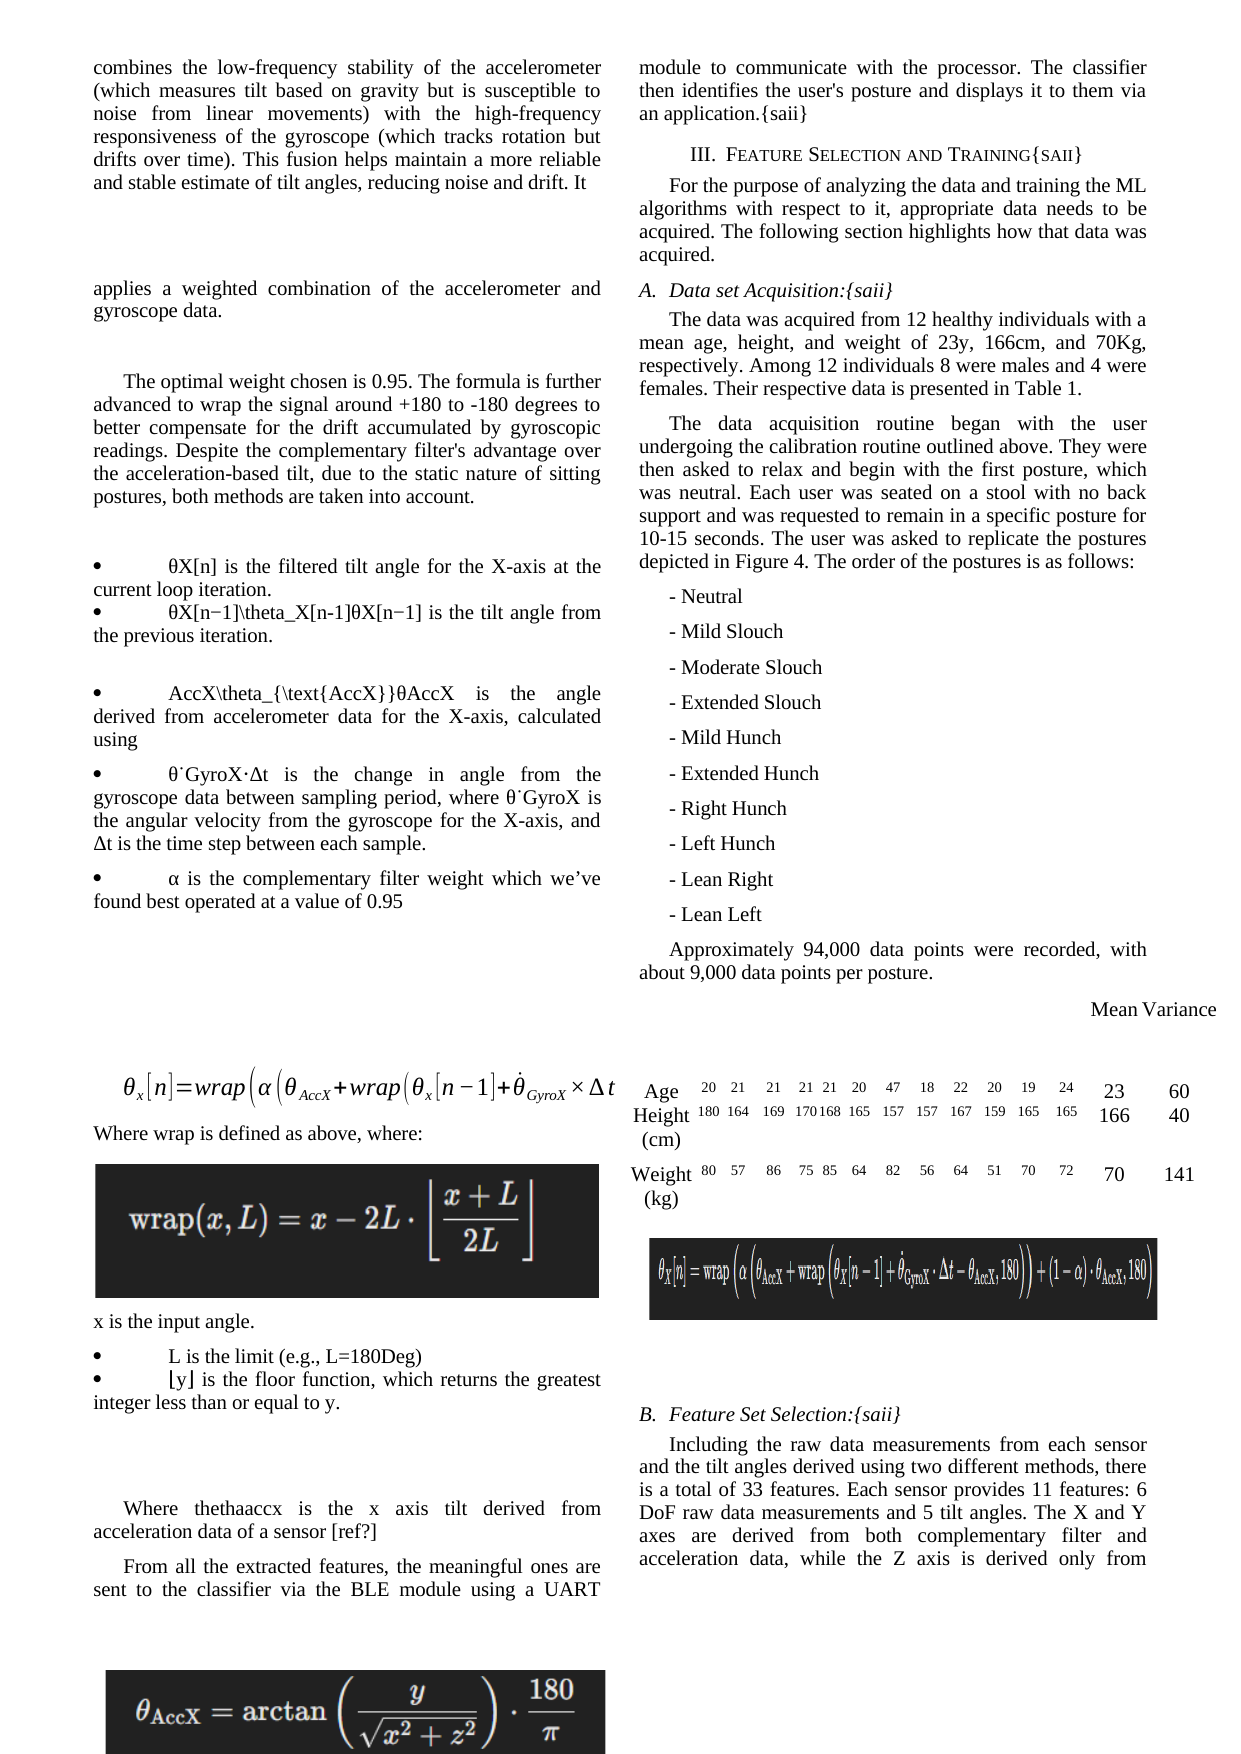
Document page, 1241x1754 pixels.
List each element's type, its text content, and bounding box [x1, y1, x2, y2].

text - Neutral [639, 585, 1147, 608]
table_header [910, 997, 944, 1079]
table_cell 40 [1141, 1103, 1218, 1162]
text - Lean Right [639, 868, 1147, 891]
list θX[n−1]\theta_X[n-1]θX​[n−1] is the tilt angle from the previous iteration. [93, 601, 601, 647]
text x is the input angle. [93, 1157, 601, 1333]
subtitle Feature Selection and Training{saii} [639, 142, 1147, 166]
table_cell 18 [910, 1079, 944, 1103]
table_cell 22 [944, 1079, 977, 1103]
table_cell 70 [1011, 1162, 1045, 1210]
table_cell 47 [876, 1079, 910, 1103]
text - Moderate Slouch [639, 656, 1147, 679]
picture [649, 1238, 1158, 1320]
text From all the extracted features, the meaningful ones are sent to the classifier via the BLE module using a UART [93, 1556, 601, 1601]
text The data acquisition routine began with the user undergoing the calibration routine outlined above. They were then asked to relax and begin with the first posture, which was neutral. Each user was seated on a stool with no back support and was requested to remain in a specific posture for 10-15 seconds. The user was asked to replicate the postures depicted in Figure 4. The order of the postures is as follows: [639, 412, 1147, 573]
text - Extended Hunch [639, 762, 1147, 784]
table_cell 169 [753, 1103, 794, 1162]
table_cell 21 [818, 1079, 842, 1103]
list θ˙GyroX​⋅Δt is the change in angle from the gyroscope data between sampling period, where θ˙GyroX​ is the angular velocity from the gyroscope for the X-axis, and Δt is the time step between each sample. [93, 763, 601, 855]
table_header [694, 997, 723, 1079]
text Including the raw data measurements from each sensor and the tilt angles derived using two different methods, there is a total of 33 features. Each sensor provides 11 features: 6 DoF raw data measurements and 5 tilt angles. The X and Y axes are derived from both complementary filter and acceleration data, while the Z axis is derived only from [639, 1433, 1147, 1570]
table_cell Height (cm) [629, 1103, 694, 1162]
text - Mild Slouch [639, 621, 1147, 643]
table_cell 19 [1011, 1079, 1045, 1103]
text For the purpose of analyzing the data and training the ML algorithms with respect to it, appropriate data needs to be acquired. The following section highlights how that data was acquired. [639, 174, 1147, 266]
subtitle Feature Set Selection:{saii} [639, 1402, 1147, 1426]
table_cell 20 [842, 1079, 876, 1103]
table_cell 165 [1011, 1103, 1045, 1162]
table_cell 170 [794, 1103, 817, 1162]
table_cell 21 [753, 1079, 794, 1103]
table_header [723, 997, 752, 1079]
text The data was acquired from 12 healthy individuals with a mean age, height, and weight of 23y, 166cm, and 70Kg, respectively. Among 12 individuals 8 were males and 4 were females. Their respective data is presented in Table 1. [639, 308, 1147, 400]
text - Extended Slouch [639, 691, 1147, 714]
table_cell 20 [978, 1079, 1011, 1103]
table_cell 64 [842, 1162, 876, 1210]
text combines the low-frequency stability of the accelerometer (which measures tilt based on gravity but is susceptible to noise from linear movements) with the high-frequency responsiveness of the gyroscope (which tracks rotation but drifts over time). This fusion helps maintain a more reliable and stable estimate of tilt angles, reducing noise and drift. It [93, 56, 601, 194]
subtitle Data set Acquisition:{saii} [639, 278, 1147, 302]
list AccX\theta_{\text{AccX}}θAccX​ is the angle derived from accelerometer data for the X-axis, calculated using [93, 682, 601, 751]
table_header [842, 997, 876, 1079]
table_header [818, 997, 842, 1079]
table_cell 86 [753, 1162, 794, 1210]
table_cell Weight(kg) [629, 1162, 694, 1210]
table_cell 82 [876, 1162, 910, 1210]
table_header [629, 997, 694, 1079]
table_cell 159 [978, 1103, 1011, 1162]
text - Right Hunch [639, 797, 1147, 820]
table_cell 80 [694, 1162, 723, 1210]
table_cell 64 [944, 1162, 977, 1210]
table_cell 165 [842, 1103, 876, 1162]
table_cell 57 [723, 1162, 752, 1210]
list α is the complementary filter weight which we’ve found best operated at a value of 0.95 [93, 867, 601, 913]
list θX​[n] is the filtered tilt angle for the X-axis at the current loop iteration. [93, 556, 601, 601]
text Where thethaaccx is the x axis tilt derived from acceleration data of a sensor [ref?] [93, 1497, 601, 1543]
table_cell 24 [1045, 1079, 1087, 1103]
table_header [944, 997, 977, 1079]
table_cell 56 [910, 1162, 944, 1210]
table_header [876, 997, 910, 1079]
list ⌊y⌋ is the floor function, which returns the greatest integer less than or equal to y. [93, 1368, 601, 1414]
table_header [1045, 997, 1087, 1079]
text module to communicate with the processor. The classifier then identifies the user's posture and displays it to them via an application.{saii} [639, 56, 1147, 125]
text The optimal weight chosen is 0.95. The formula is further advanced to wrap the signal around +180 to -180 degrees to better compensate for the drift accumulated by gyroscopic readings. Despite the complementary filter's advantage over the acceleration-based tilt, due to the static nature of sitting postures, both methods are taken into account. [93, 370, 601, 508]
picture [95, 1164, 599, 1298]
table_cell 166 [1088, 1103, 1141, 1162]
table_cell 21 [794, 1079, 817, 1103]
table_cell 20 [694, 1079, 723, 1103]
table_header [794, 997, 817, 1079]
table_cell 23 [1088, 1079, 1141, 1103]
table_cell 165 [1045, 1103, 1087, 1162]
picture [105, 1670, 606, 1754]
table_cell 157 [910, 1103, 944, 1162]
table_cell 21 [723, 1079, 752, 1103]
text - Left Hunch [639, 832, 1147, 855]
table_cell 51 [978, 1162, 1011, 1210]
table_cell 85 [818, 1162, 842, 1210]
table_cell 157 [876, 1103, 910, 1162]
text - Lean Left [639, 903, 1147, 926]
text - Mild Hunch [639, 726, 1147, 749]
text applies a weighted combination of the accelerometer and gyroscope data. [93, 277, 601, 322]
list L is the limit (e.g., L=180Deg) [93, 1346, 601, 1368]
table_cell 60 [1141, 1079, 1218, 1103]
table_cell 168 [818, 1103, 842, 1162]
table_cell Age [629, 1079, 694, 1103]
table_header [978, 997, 1011, 1079]
table_cell 180 [694, 1103, 723, 1162]
text Approximately 94,000 data points were recorded, with about 9,000 data points per posture. [639, 938, 1147, 984]
table_header [753, 997, 794, 1079]
table_cell 167 [944, 1103, 977, 1162]
table_cell 72 [1045, 1162, 1087, 1210]
table_cell 141 [1141, 1162, 1218, 1210]
table_header [1011, 997, 1045, 1079]
table_header Variance [1141, 997, 1218, 1079]
table_cell 70 [1088, 1162, 1141, 1210]
table_cell 75 [794, 1162, 817, 1210]
table_header Mean [1088, 997, 1141, 1079]
text Where wrap is defined as above, where: [93, 1122, 601, 1144]
table_cell 164 [723, 1103, 752, 1162]
